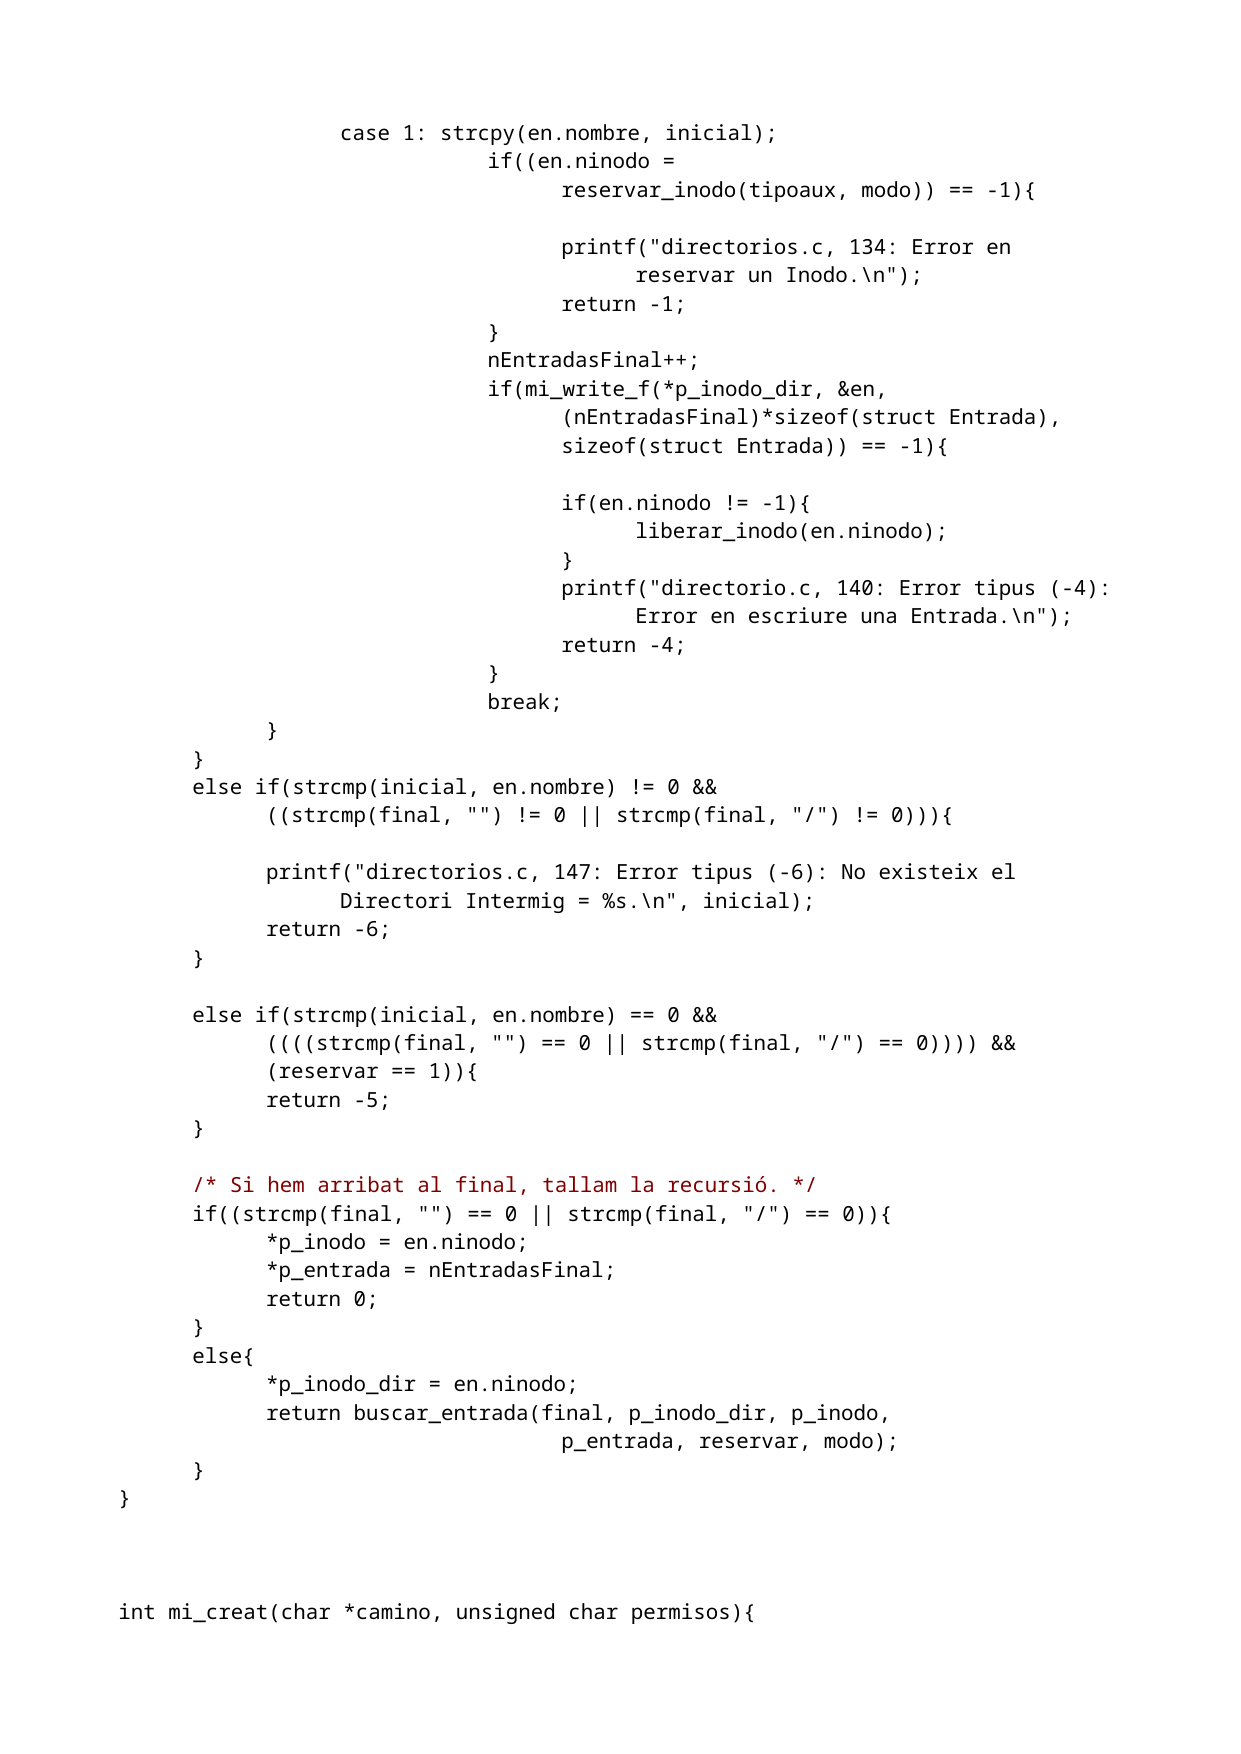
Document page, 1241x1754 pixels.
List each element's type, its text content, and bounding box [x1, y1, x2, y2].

text return buscar_entrada(final, p_inodo_dir, p_inodo, [118, 1398, 1122, 1426]
text if(mi_write_f(*p_inodo_dir, &en, (nEntradasFinal)*sizeof(struct Entrada), sizeof(struct Entrada)) == -1){ [118, 374, 1122, 459]
text if((en.ninodo = [118, 147, 1122, 175]
text printf("directorios.c, 147: Error tipus (-6): No existeix el Directori Intermig = %s.\n", inicial); [118, 857, 1122, 914]
text if((strcmp(final, "") == 0 || strcmp(final, "/") == 0)){ [118, 1199, 1122, 1227]
text ((((strcmp(final, "") == 0 || strcmp(final, "/") == 0)))) && (reservar == 1)){ [118, 1028, 1122, 1085]
text return 0; [118, 1284, 1122, 1312]
text printf("directorios.c, 134: Error en reservar un Inodo.\n"); [118, 232, 1122, 289]
text else if(strcmp(inicial, en.nombre) != 0 && [118, 772, 1122, 801]
text return -6; [118, 914, 1122, 943]
text if(en.ninodo != -1){ [118, 488, 1122, 516]
text else if(strcmp(inicial, en.nombre) == 0 && [118, 1000, 1122, 1028]
text return -5; [118, 1085, 1122, 1113]
text return -4; [118, 630, 1122, 658]
text reservar_inodo(tipoaux, modo)) == -1){ [118, 175, 1122, 203]
text nEntradasFinal++; [118, 346, 1122, 374]
text } [118, 715, 1122, 744]
text else{ [118, 1341, 1122, 1369]
text } [118, 1312, 1122, 1341]
text case 1: strcpy(en.nombre, inicial); [118, 118, 1122, 147]
text int mi_creat(char *camino, unsigned char permisos){ [118, 1597, 1122, 1625]
text } [118, 658, 1122, 687]
text *p_inodo_dir = en.ninodo; [118, 1369, 1122, 1398]
text p_entrada, reservar, modo); [118, 1426, 1122, 1455]
text *p_entrada = nEntradasFinal; [118, 1256, 1122, 1284]
text *p_inodo = en.ninodo; [118, 1227, 1122, 1256]
text } [118, 943, 1122, 971]
text liberar_inodo(en.ninodo); [118, 516, 1122, 545]
text break; [118, 687, 1122, 715]
text } [118, 1455, 1122, 1483]
text /* Si hem arribat al final, tallam la recursió. */ [118, 1170, 1122, 1199]
text } [118, 317, 1122, 346]
text printf("directorio.c, 140: Error tipus (-4): Error en escriure una Entrada.\n"); [118, 573, 1122, 630]
text } [118, 1483, 1122, 1512]
text ((strcmp(final, "") != 0 || strcmp(final, "/") != 0))){ [118, 801, 1122, 829]
text } [118, 744, 1122, 772]
text } [118, 545, 1122, 573]
text } [118, 1113, 1122, 1142]
text return -1; [118, 289, 1122, 317]
